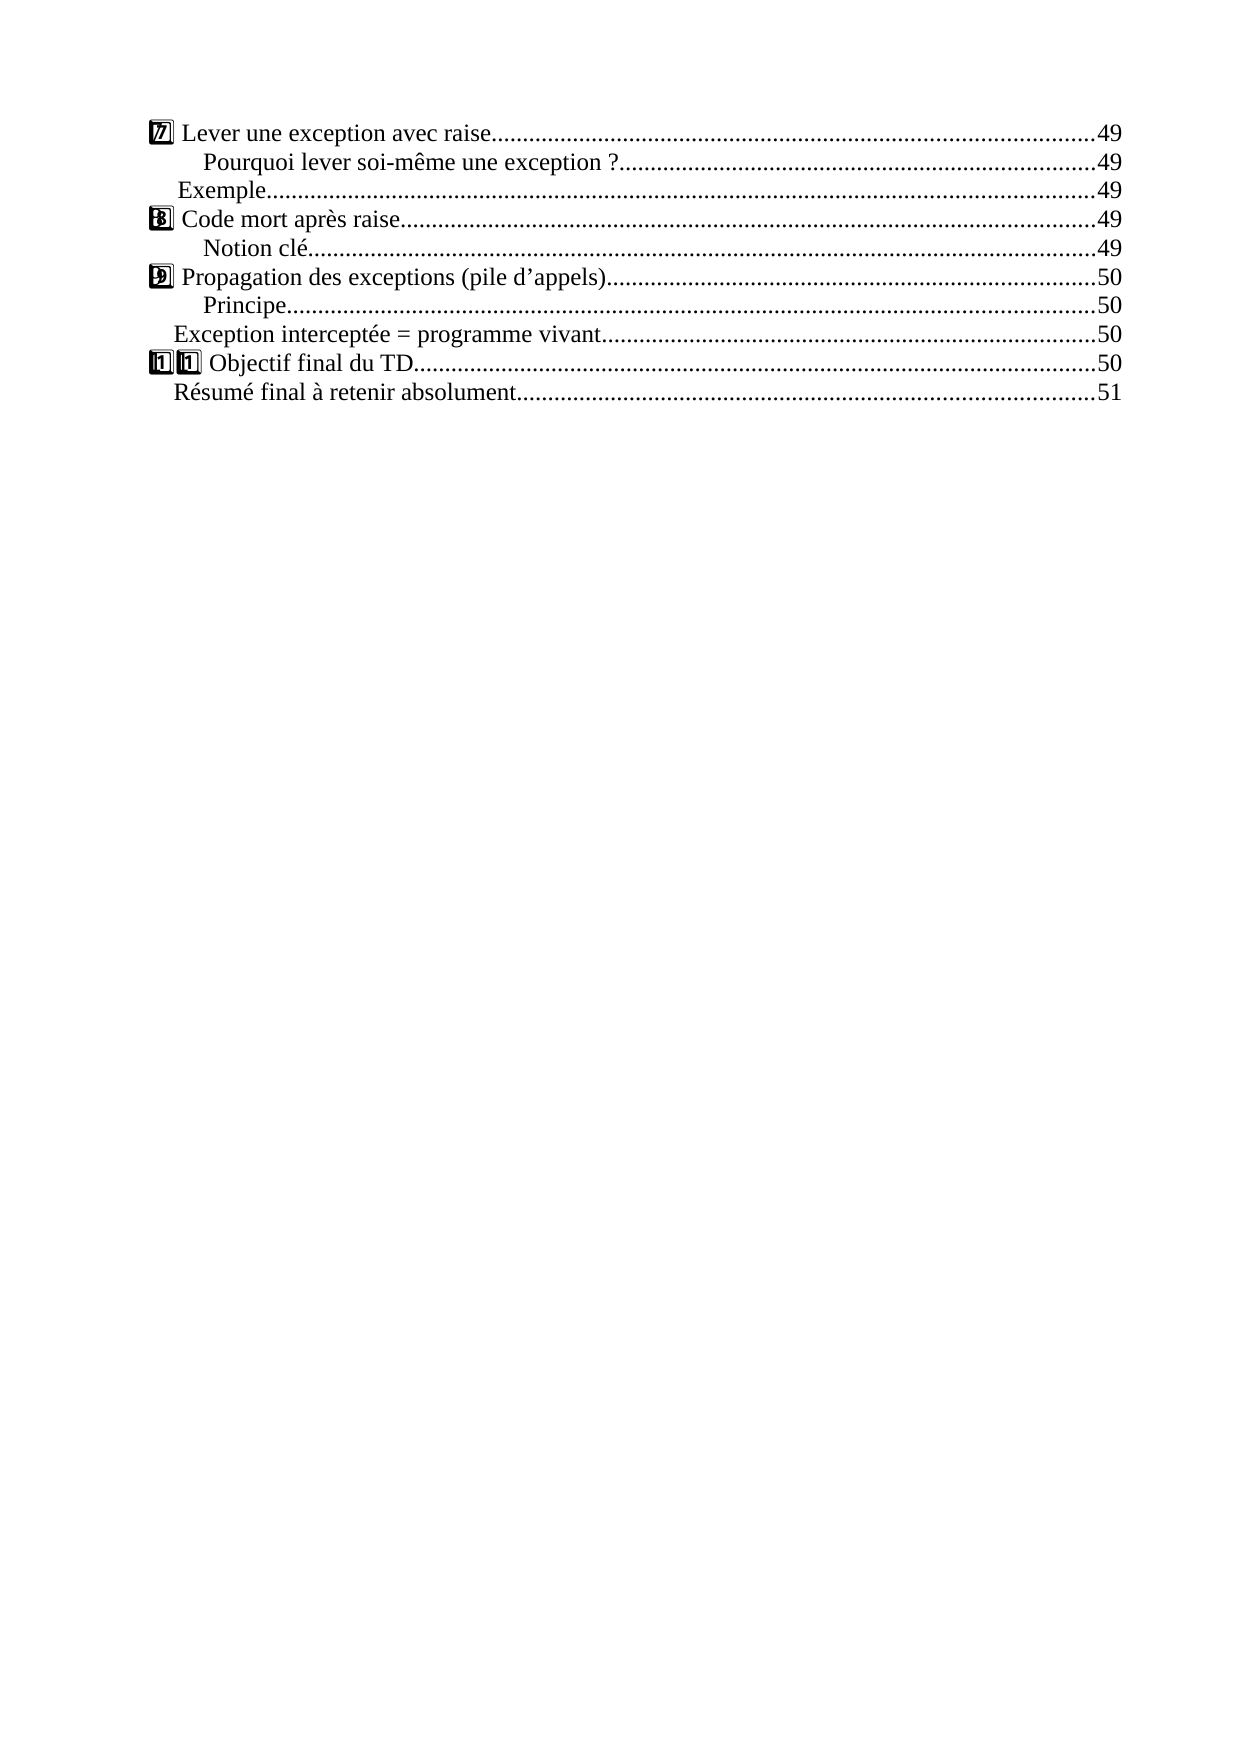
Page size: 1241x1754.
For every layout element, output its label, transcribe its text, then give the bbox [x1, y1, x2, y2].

text 🔹 Notion clé 49 [177, 233, 1122, 262]
text 🔟 Exception interceptée = programme vivant 50 [148, 319, 1122, 348]
text 🧠 Résumé final à retenir absolument 51 [148, 377, 1122, 406]
text 🔹 Principe 50 [177, 291, 1122, 319]
text 9️⃣ Propagation des exceptions (pile d’appels) 50 [148, 262, 1122, 291]
text Exemple 49 [177, 176, 1122, 204]
text 🔹 Pourquoi lever soi-même une exception ? 49 [177, 147, 1122, 176]
text 1️⃣1️⃣ Objectif final du TD 50 [148, 348, 1122, 377]
text 8️⃣ Code mort après raise 49 [148, 204, 1122, 233]
text 7️⃣ Lever une exception avec raise 49 [148, 118, 1122, 147]
